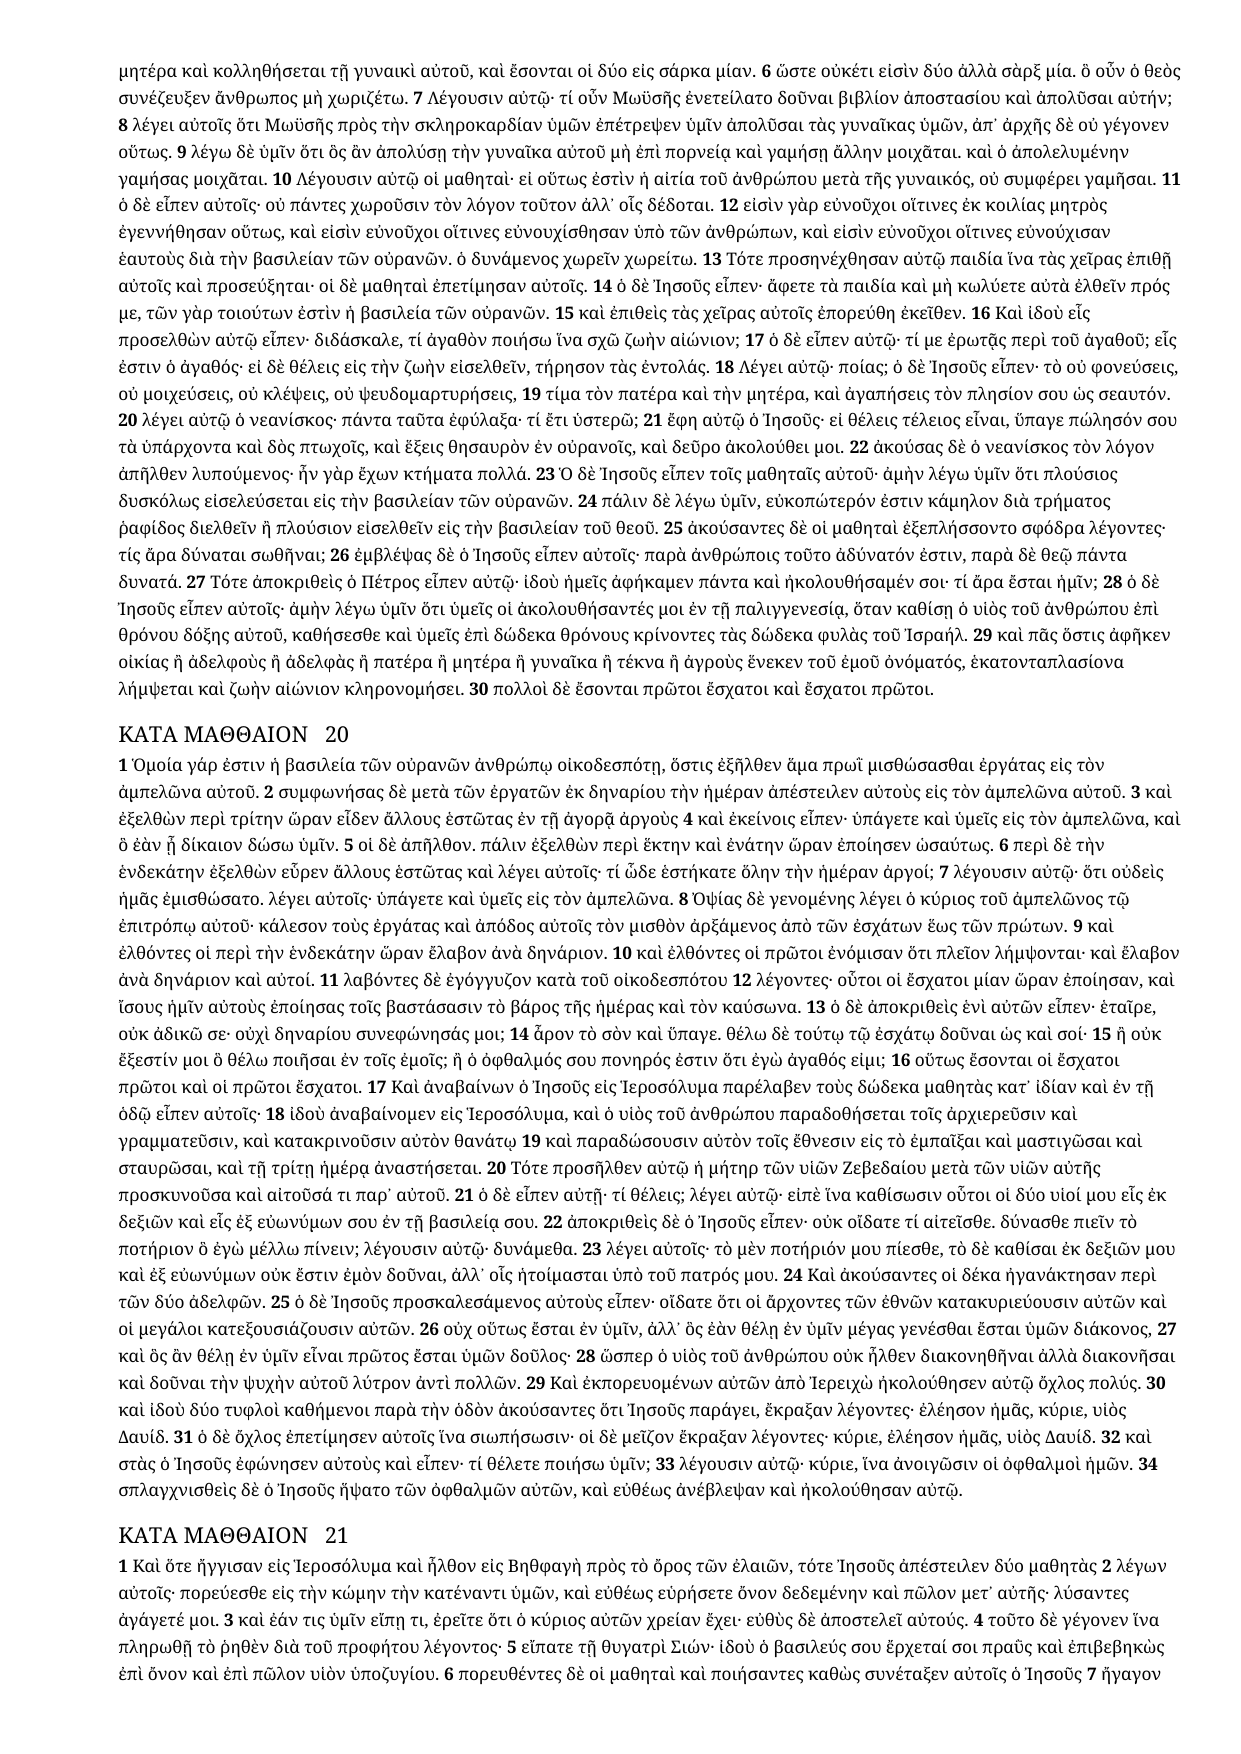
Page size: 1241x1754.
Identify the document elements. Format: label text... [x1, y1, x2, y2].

text μητέρα καὶ κολληθήσεται τῇ γυναικὶ αὐτοῦ, καὶ ἔσονται οἱ δύο εἰς σάρκα μίαν. 6 ὥστε οὐκέτι εἰσὶν δύο ἀλλὰ σὰρξ μία. ὃ οὖν ὁ θεὸς συνέζευξεν ἄνθρωπος μὴ χωριζέτω. 7 Λέγουσιν αὐτῷ· τί οὖν Μωϋσῆς ἐνετείλατο δοῦναι βιβλίον ἀποστασίου καὶ ἀπολῦσαι αὐτήν; 8 λέγει αὐτοῖς ὅτι Μωϋσῆς πρὸς τὴν σκληροκαρδίαν ὑμῶν ἐπέτρεψεν ὑμῖν ἀπολῦσαι τὰς γυναῖκας ὑμῶν, ἀπ᾽ ἀρχῆς δὲ οὐ γέγονεν οὕτως. 9 λέγω δὲ ὑμῖν ὅτι ὃς ἂν ἀπολύσῃ τὴν γυναῖκα αὐτοῦ μὴ ἐπὶ πορνείᾳ καὶ γαμήσῃ ἄλλην μοιχᾶται. καὶ ὁ ἀπολελυμένην γαμήσας μοιχᾶται. 10 Λέγουσιν αὐτῷ οἱ μαθηταὶ· εἰ οὕτως ἐστὶν ἡ αἰτία τοῦ ἀνθρώπου μετὰ τῆς γυναικός, οὐ συμφέρει γαμῆσαι. 11 ὁ δὲ εἶπεν αὐτοῖς· οὐ πάντες χωροῦσιν τὸν λόγον τοῦτον ἀλλ᾽ οἷς δέδοται. 12 εἰσὶν γὰρ εὐνοῦχοι οἵτινες ἐκ κοιλίας μητρὸς ἐγεννήθησαν οὕτως, καὶ εἰσὶν εὐνοῦχοι οἵτινες εὐνουχίσθησαν ὑπὸ τῶν ἀνθρώπων, καὶ εἰσὶν εὐνοῦχοι οἵτινες εὐνούχισαν ἑαυτοὺς διὰ τὴν βασιλείαν τῶν οὐρανῶν. ὁ δυνάμενος χωρεῖν χωρείτω. 13 Τότε προσηνέχθησαν αὐτῷ παιδία ἵνα τὰς χεῖρας ἐπιθῇ αὐτοῖς καὶ προσεύξηται· οἱ δὲ μαθηταὶ ἐπετίμησαν αὐτοῖς. 14 ὁ δὲ Ἰησοῦς εἶπεν· ἄφετε τὰ παιδία καὶ μὴ κωλύετε αὐτὰ ἐλθεῖν πρός με, τῶν γὰρ τοιούτων ἐστὶν ἡ βασιλεία τῶν οὐρανῶν. 15 καὶ ἐπιθεὶς τὰς χεῖρας αὐτοῖς ἐπορεύθη ἐκεῖθεν. 16 Καὶ ἰδοὺ εἷς προσελθὼν αὐτῷ εἶπεν· διδάσκαλε, τί ἀγαθὸν ποιήσω ἵνα σχῶ ζωὴν αἰώνιον; 17 ὁ δὲ εἶπεν αὐτῷ· τί με ἐρωτᾷς περὶ τοῦ ἀγαθοῦ; εἷς ἐστιν ὁ ἀγαθός· εἰ δὲ θέλεις εἰς τὴν ζωὴν εἰσελθεῖν, τήρησον τὰς ἐντολάς. 18 Λέγει αὐτῷ· ποίας; ὁ δὲ Ἰησοῦς εἶπεν· τὸ οὐ φονεύσεις, οὐ μοιχεύσεις, οὐ κλέψεις, οὐ ψευδομαρτυρήσεις, 19 τίμα τὸν πατέρα καὶ τὴν μητέρα, καὶ ἀγαπήσεις τὸν πλησίον σου ὡς σεαυτόν. 20 λέγει αὐτῷ ὁ νεανίσκος· πάντα ταῦτα ἐφύλαξα· τί ἔτι ὑστερῶ; 21 ἔφη αὐτῷ ὁ Ἰησοῦς· εἰ θέλεις τέλειος εἶναι, ὕπαγε πώλησόν σου τὰ ὑπάρχοντα καὶ δὸς πτωχοῖς, καὶ ἕξεις θησαυρὸν ἐν οὐρανοῖς, καὶ δεῦρο ἀκολούθει μοι. 22 ἀκούσας δὲ ὁ νεανίσκος τὸν λόγον ἀπῆλθεν λυπούμενος· ἦν γὰρ ἔχων κτήματα πολλά. 23 Ὁ δὲ Ἰησοῦς εἶπεν τοῖς μαθηταῖς αὐτοῦ· ἀμὴν λέγω ὑμῖν ὅτι πλούσιος δυσκόλως εἰσελεύσεται εἰς τὴν βασιλείαν τῶν οὐρανῶν. 24 πάλιν δὲ λέγω ὑμῖν, εὐκοπώτερόν ἐστιν κάμηλον διὰ τρήματος ῥαφίδος διελθεῖν ἢ πλούσιον εἰσελθεῖν εἰς τὴν βασιλείαν τοῦ θεοῦ. 25 ἀκούσαντες δὲ οἱ μαθηταὶ ἐξεπλήσσοντο σφόδρα λέγοντες· τίς ἄρα δύναται σωθῆναι; 26 ἐμβλέψας δὲ ὁ Ἰησοῦς εἶπεν αὐτοῖς· παρὰ ἀνθρώποις τοῦτο ἀδύνατόν ἐστιν, παρὰ δὲ θεῷ πάντα δυνατά. 27 Τότε ἀποκριθεὶς ὁ Πέτρος εἶπεν αὐτῷ· ἰδοὺ ἡμεῖς ἀφήκαμεν πάντα καὶ ἠκολουθήσαμέν σοι· τί ἄρα ἔσται ἡμῖν; 28 ὁ δὲ Ἰησοῦς εἶπεν αὐτοῖς· ἀμὴν λέγω ὑμῖν ὅτι ὑμεῖς οἱ ἀκολουθήσαντές μοι ἐν τῇ παλιγγενεσίᾳ, ὅταν καθίσῃ ὁ υἱὸς τοῦ ἀνθρώπου ἐπὶ θρόνου δόξης αὐτοῦ, καθήσεσθε καὶ ὑμεῖς ἐπὶ δώδεκα θρόνους κρίνοντες τὰς δώδεκα φυλὰς τοῦ Ἰσραήλ. 29 καὶ πᾶς ὅστις ἀφῆκεν οἰκίας ἢ ἀδελφοὺς ἢ ἀδελφὰς ἢ πατέρα ἢ μητέρα ἢ γυναῖκα ἢ τέκνα ἢ ἀγροὺς ἕνεκεν τοῦ ἐμοῦ ὀνόματός, ἑκατονταπλασίονα λήμψεται καὶ ζωὴν αἰώνιον κληρονομήσει. 30 πολλοὶ δὲ ἔσονται πρῶτοι ἔσχατοι καὶ ἔσχατοι πρῶτοι. [118, 59, 1181, 701]
text ΚΑΤΑ ΜΑΘΘΑΙΟΝ 21 [118, 1520, 1181, 1550]
text 1 Ὁμοία γάρ ἐστιν ἡ βασιλεία τῶν οὐρανῶν ἀνθρώπῳ οἰκοδεσπότῃ, ὅστις ἐξῆλθεν ἅμα πρωῒ μισθώσασθαι ἐργάτας εἰς τὸν ἀμπελῶνα αὐτοῦ. 2 συμφωνήσας δὲ μετὰ τῶν ἐργατῶν ἐκ δηναρίου τὴν ἡμέραν ἀπέστειλεν αὐτοὺς εἰς τὸν ἀμπελῶνα αὐτοῦ. 3 καὶ ἐξελθὼν περὶ τρίτην ὥραν εἶδεν ἄλλους ἑστῶτας ἐν τῇ ἀγορᾷ ἀργοὺς 4 καὶ ἐκείνοις εἶπεν· ὑπάγετε καὶ ὑμεῖς εἰς τὸν ἀμπελῶνα, καὶ ὃ ἐὰν ᾖ δίκαιον δώσω ὑμῖν. 5 οἱ δὲ ἀπῆλθον. πάλιν ἐξελθὼν περὶ ἕκτην καὶ ἐνάτην ὥραν ἐποίησεν ὡσαύτως. 6 περὶ δὲ τὴν ἑνδεκάτην ἐξελθὼν εὗρεν ἄλλους ἑστῶτας καὶ λέγει αὐτοῖς· τί ὧδε ἑστήκατε ὅλην τὴν ἡμέραν ἀργοί; 7 λέγουσιν αὐτῷ· ὅτι οὐδεὶς ἡμᾶς ἐμισθώσατο. λέγει αὐτοῖς· ὑπάγετε καὶ ὑμεῖς εἰς τὸν ἀμπελῶνα. 8 Ὀψίας δὲ γενομένης λέγει ὁ κύριος τοῦ ἀμπελῶνος τῷ ἐπιτρόπῳ αὐτοῦ· κάλεσον τοὺς ἐργάτας καὶ ἀπόδος αὐτοῖς τὸν μισθὸν ἀρξάμενος ἀπὸ τῶν ἐσχάτων ἕως τῶν πρώτων. 9 καὶ ἐλθόντες οἱ περὶ τὴν ἑνδεκάτην ὥραν ἔλαβον ἀνὰ δηνάριον. 10 καὶ ἐλθόντες οἱ πρῶτοι ἐνόμισαν ὅτι πλεῖον λήμψονται· καὶ ἔλαβον ἀνὰ δηνάριον καὶ αὐτοί. 11 λαβόντες δὲ ἐγόγγυζον κατὰ τοῦ οἰκοδεσπότου 12 λέγοντες· οὗτοι οἱ ἔσχατοι μίαν ὥραν ἐποίησαν, καὶ ἴσους ἡμῖν αὐτοὺς ἐποίησας τοῖς βαστάσασιν τὸ βάρος τῆς ἡμέρας καὶ τὸν καύσωνα. 13 ὁ δὲ ἀποκριθεὶς ἑνὶ αὐτῶν εἶπεν· ἑταῖρε, οὐκ ἀδικῶ σε· οὐχὶ δηναρίου συνεφώνησάς μοι; 14 ἆρον τὸ σὸν καὶ ὕπαγε. θέλω δὲ τούτῳ τῷ ἐσχάτῳ δοῦναι ὡς καὶ σοί· 15 ἢ οὐκ ἔξεστίν μοι ὃ θέλω ποιῆσαι ἐν τοῖς ἐμοῖς; ἢ ὁ ὀφθαλμός σου πονηρός ἐστιν ὅτι ἐγὼ ἀγαθός εἰμι; 16 οὕτως ἔσονται οἱ ἔσχατοι πρῶτοι καὶ οἱ πρῶτοι ἔσχατοι. 17 Καὶ ἀναβαίνων ὁ Ἰησοῦς εἰς Ἱεροσόλυμα παρέλαβεν τοὺς δώδεκα μαθητὰς κατ᾽ ἰδίαν καὶ ἐν τῇ ὁδῷ εἶπεν αὐτοῖς· 18 ἰδοὺ ἀναβαίνομεν εἰς Ἱεροσόλυμα, καὶ ὁ υἱὸς τοῦ ἀνθρώπου παραδοθήσεται τοῖς ἀρχιερεῦσιν καὶ γραμματεῦσιν, καὶ κατακρινοῦσιν αὐτὸν θανάτῳ 19 καὶ παραδώσουσιν αὐτὸν τοῖς ἔθνεσιν εἰς τὸ ἐμπαῖξαι καὶ μαστιγῶσαι καὶ σταυρῶσαι, καὶ τῇ τρίτῃ ἡμέρᾳ ἀναστήσεται. 20 Τότε προσῆλθεν αὐτῷ ἡ μήτηρ τῶν υἱῶν Ζεβεδαίου μετὰ τῶν υἱῶν αὐτῆς προσκυνοῦσα καὶ αἰτοῦσά τι παρ᾽ αὐτοῦ. 21 ὁ δὲ εἶπεν αὐτῇ· τί θέλεις; λέγει αὐτῷ· εἰπὲ ἵνα καθίσωσιν οὗτοι οἱ δύο υἱοί μου εἷς ἐκ δεξιῶν καὶ εἷς ἐξ εὐωνύμων σου ἐν τῇ βασιλείᾳ σου. 22 ἀποκριθεὶς δὲ ὁ Ἰησοῦς εἶπεν· οὐκ οἴδατε τί αἰτεῖσθε. δύνασθε πιεῖν τὸ ποτήριον ὃ ἐγὼ μέλλω πίνειν; λέγουσιν αὐτῷ· δυνάμεθα. 23 λέγει αὐτοῖς· τὸ μὲν ποτήριόν μου πίεσθε, τὸ δὲ καθίσαι ἐκ δεξιῶν μου καὶ ἐξ εὐωνύμων οὐκ ἔστιν ἐμὸν δοῦναι, ἀλλ᾽ οἷς ἡτοίμασται ὑπὸ τοῦ πατρός μου. 24 Καὶ ἀκούσαντες οἱ δέκα ἠγανάκτησαν περὶ τῶν δύο ἀδελφῶν. 25 ὁ δὲ Ἰησοῦς προσκαλεσάμενος αὐτοὺς εἶπεν· οἴδατε ὅτι οἱ ἄρχοντες τῶν ἐθνῶν κατακυριεύουσιν αὐτῶν καὶ οἱ μεγάλοι κατεξουσιάζουσιν αὐτῶν. 26 οὐχ οὕτως ἔσται ἐν ὑμῖν, ἀλλ᾽ ὃς ἐὰν θέλῃ ἐν ὑμῖν μέγας γενέσθαι ἔσται ὑμῶν διάκονος, 27 καὶ ὃς ἂν θέλῃ ἐν ὑμῖν εἶναι πρῶτος ἔσται ὑμῶν δοῦλος· 28 ὥσπερ ὁ υἱὸς τοῦ ἀνθρώπου οὐκ ἦλθεν διακονηθῆναι ἀλλὰ διακονῆσαι καὶ δοῦναι τὴν ψυχὴν αὐτοῦ λύτρον ἀντὶ πολλῶν. 29 Καὶ ἐκπορευομένων αὐτῶν ἀπὸ Ἰερειχὼ ἠκολούθησεν αὐτῷ ὄχλος πολύς. 30 καὶ ἰδοὺ δύο τυφλοὶ καθήμενοι παρὰ τὴν ὁδὸν ἀκούσαντες ὅτι Ἰησοῦς παράγει, ἔκραξαν λέγοντες· ἐλέησον ἡμᾶς, κύριε, υἱὸς Δαυίδ. 31 ὁ δὲ ὄχλος ἐπετίμησεν αὐτοῖς ἵνα σιωπήσωσιν· οἱ δὲ μεῖζον ἔκραξαν λέγοντες· κύριε, ἐλέησον ἡμᾶς, υἱὸς Δαυίδ. 32 καὶ στὰς ὁ Ἰησοῦς ἐφώνησεν αὐτοὺς καὶ εἶπεν· τί θέλετε ποιήσω ὑμῖν; 33 λέγουσιν αὐτῷ· κύριε, ἵνα ἀνοιγῶσιν οἱ ὀφθαλμοὶ ἡμῶν. 34 σπλαγχνισθεὶς δὲ ὁ Ἰησοῦς ἥψατο τῶν ὀφθαλμῶν αὐτῶν, καὶ εὐθέως ἀνέβλεψαν καὶ ἠκολούθησαν αὐτῷ. [118, 753, 1181, 1502]
text 1 Καὶ ὅτε ἤγγισαν εἰς Ἱεροσόλυμα καὶ ἦλθον εἰς Βηθφαγὴ πρὸς τὸ ὄρος τῶν ἐλαιῶν, τότε Ἰησοῦς ἀπέστειλεν δύο μαθητὰς 2 λέγων αὐτοῖς· πορεύεσθε εἰς τὴν κώμην τὴν κατέναντι ὑμῶν, καὶ εὐθέως εὑρήσετε ὄνον δεδεμένην καὶ πῶλον μετ᾽ αὐτῆς· λύσαντες ἀγάγετέ μοι. 3 καὶ ἐάν τις ὑμῖν εἴπῃ τι, ἐρεῖτε ὅτι ὁ κύριος αὐτῶν χρείαν ἔχει· εὐθὺς δὲ ἀποστελεῖ αὐτούς. 4 τοῦτο δὲ γέγονεν ἵνα πληρωθῇ τὸ ῥηθὲν διὰ τοῦ προφήτου λέγοντος· 5 εἴπατε τῇ θυγατρὶ Σιών· ἰδοὺ ὁ βασιλεύς σου ἔρχεταί σοι πραῢς καὶ ἐπιβεβηκὼς ἐπὶ ὄνον καὶ ἐπὶ πῶλον υἱὸν ὑποζυγίου. 6 πορευθέντες δὲ οἱ μαθηταὶ καὶ ποιήσαντες καθὼς συνέταξεν αὐτοῖς ὁ Ἰησοῦς 7 ἤγαγον [118, 1554, 1181, 1685]
text ΚΑΤΑ ΜΑΘΘΑΙΟΝ 20 [118, 719, 1181, 748]
